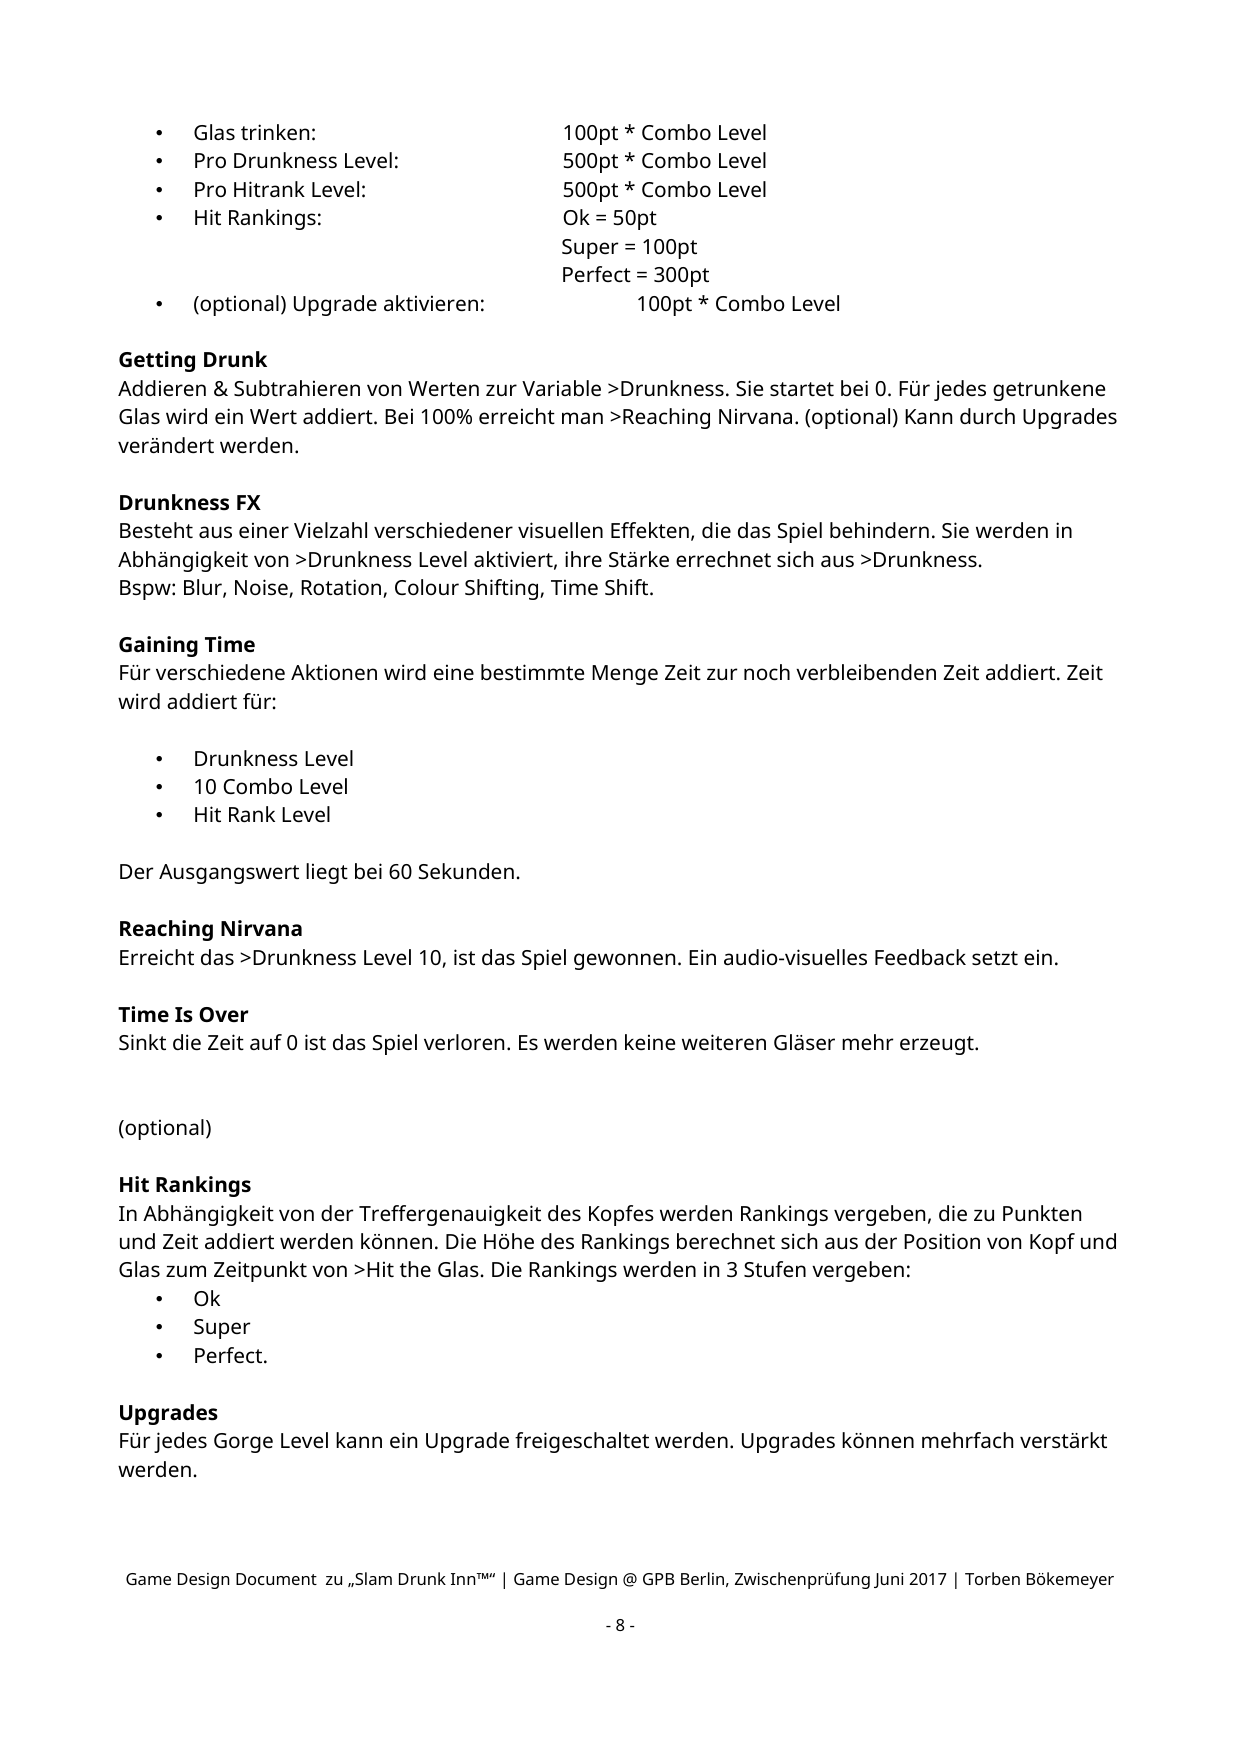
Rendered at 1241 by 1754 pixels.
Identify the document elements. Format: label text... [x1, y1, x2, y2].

list Perfect. [156, 1341, 1122, 1369]
text Besteht aus einer Vielzahl verschiedener visuellen Effekten, die das Spiel behindern. Sie werden in Abhängigkeit von >Drunkness Level aktiviert, ihre Stärke errechnet sich aus >Drunkness. [118, 516, 1122, 573]
text (optional) [118, 1113, 1122, 1142]
text Time Is Over [118, 1000, 1122, 1028]
text Der Ausgangswert liegt bei 60 Sekunden. [118, 857, 1122, 886]
list Hit Rankings: Ok = 50pt [156, 203, 1122, 232]
text Upgrades [118, 1398, 1122, 1426]
text Getting Drunk [118, 346, 1122, 374]
list 10 Combo Level [156, 772, 1122, 801]
text Bspw: Blur, Noise, Rotation, Colour Shifting, Time Shift. [118, 573, 1122, 602]
text Für verschiedene Aktionen wird eine bestimmte Menge Zeit zur noch verbleibenden Zeit addiert. Zeit wird addiert für: [118, 658, 1122, 715]
text Erreicht das >Drunkness Level 10, ist das Spiel gewonnen. Ein audio-visuelles Feedback setzt ein. [118, 943, 1122, 971]
text In Abhängigkeit von der Treffergenauigkeit des Kopfes werden Rankings vergeben, die zu Punkten und Zeit addiert werden können. Die Höhe des Rankings berechnet sich aus der Position von Kopf und Glas zum Zeitpunkt von >Hit the Glas. Die Rankings werden in 3 Stufen vergeben: [118, 1199, 1122, 1284]
text Drunkness FX [118, 488, 1122, 516]
list Glas trinken: 100pt * Combo Level [156, 118, 1122, 147]
list (optional) Upgrade aktivieren: 100pt * Combo Level [156, 289, 1122, 317]
text Hit Rankings [118, 1170, 1122, 1199]
list Hit Rank Level [156, 801, 1122, 829]
text Für jedes Gorge Level kann ein Upgrade freigeschaltet werden. Upgrades können mehrfach verstärkt werden. [118, 1426, 1122, 1483]
list Pro Hitrank Level: 500pt * Combo Level [156, 175, 1122, 203]
text Super = 100pt [118, 232, 1122, 260]
list Ok [156, 1284, 1122, 1312]
text Reaching Nirvana [118, 914, 1122, 943]
text Sinkt die Zeit auf 0 ist das Spiel verloren. Es werden keine weiteren Gläser mehr erzeugt. [118, 1028, 1122, 1057]
list Super [156, 1312, 1122, 1341]
list Drunkness Level [156, 744, 1122, 772]
text Gaining Time [118, 630, 1122, 658]
list Pro Drunkness Level: 500pt * Combo Level [156, 147, 1122, 175]
text Perfect = 300pt [118, 260, 1122, 289]
text Addieren & Subtrahieren von Werten zur Variable >Drunkness. Sie startet bei 0. Für jedes getrunkene Glas wird ein Wert addiert. Bei 100% erreicht man >Reaching Nirvana. (optional) Kann durch Upgrades verändert werden. [118, 374, 1122, 459]
